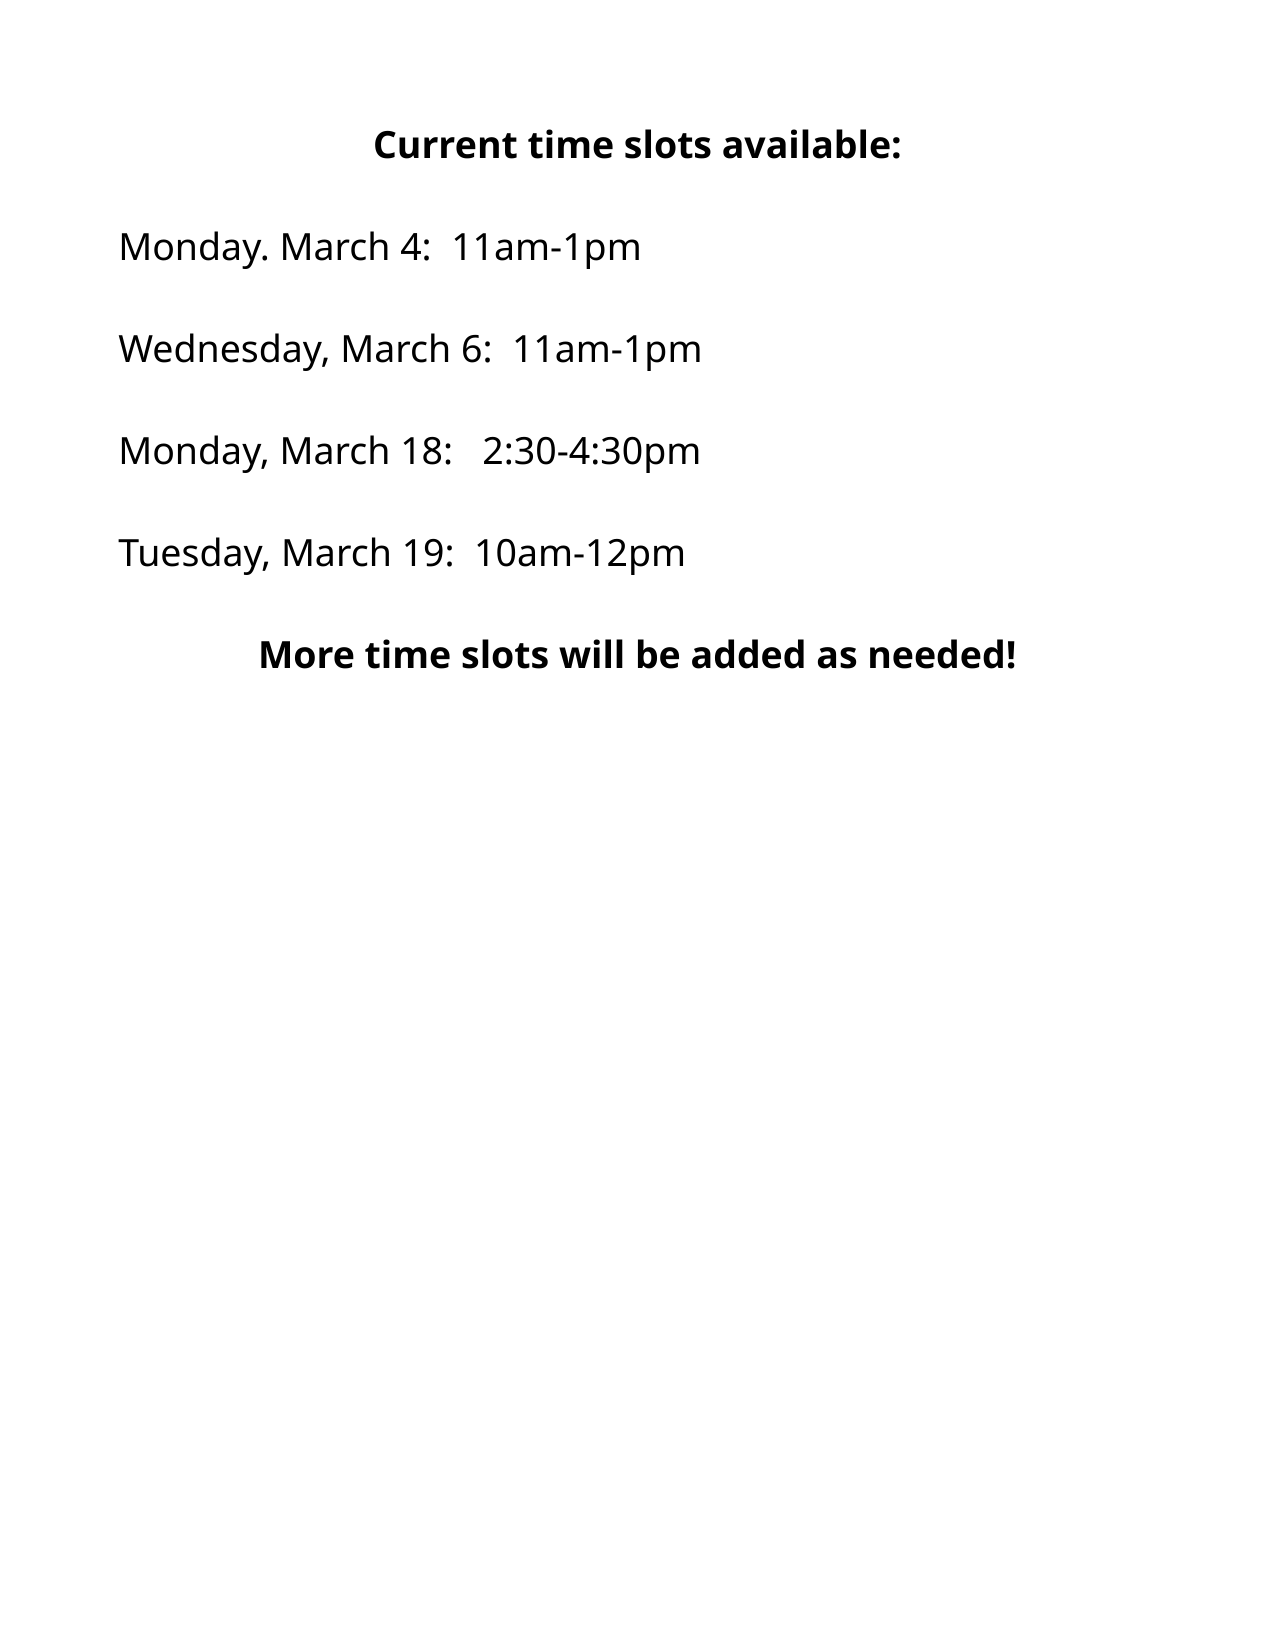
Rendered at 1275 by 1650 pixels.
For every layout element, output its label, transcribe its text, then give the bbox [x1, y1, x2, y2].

text Wednesday, March 6: 11am-1pm [118, 322, 1157, 373]
text Tuesday, March 19: 10am-12pm [118, 526, 1157, 577]
text Monday, March 18: 2:30-4:30pm [118, 424, 1157, 475]
text More time slots will be added as needed! [118, 628, 1157, 679]
text Current time slots available: [118, 118, 1157, 169]
text Monday. March 4: 11am-1pm [118, 220, 1157, 271]
